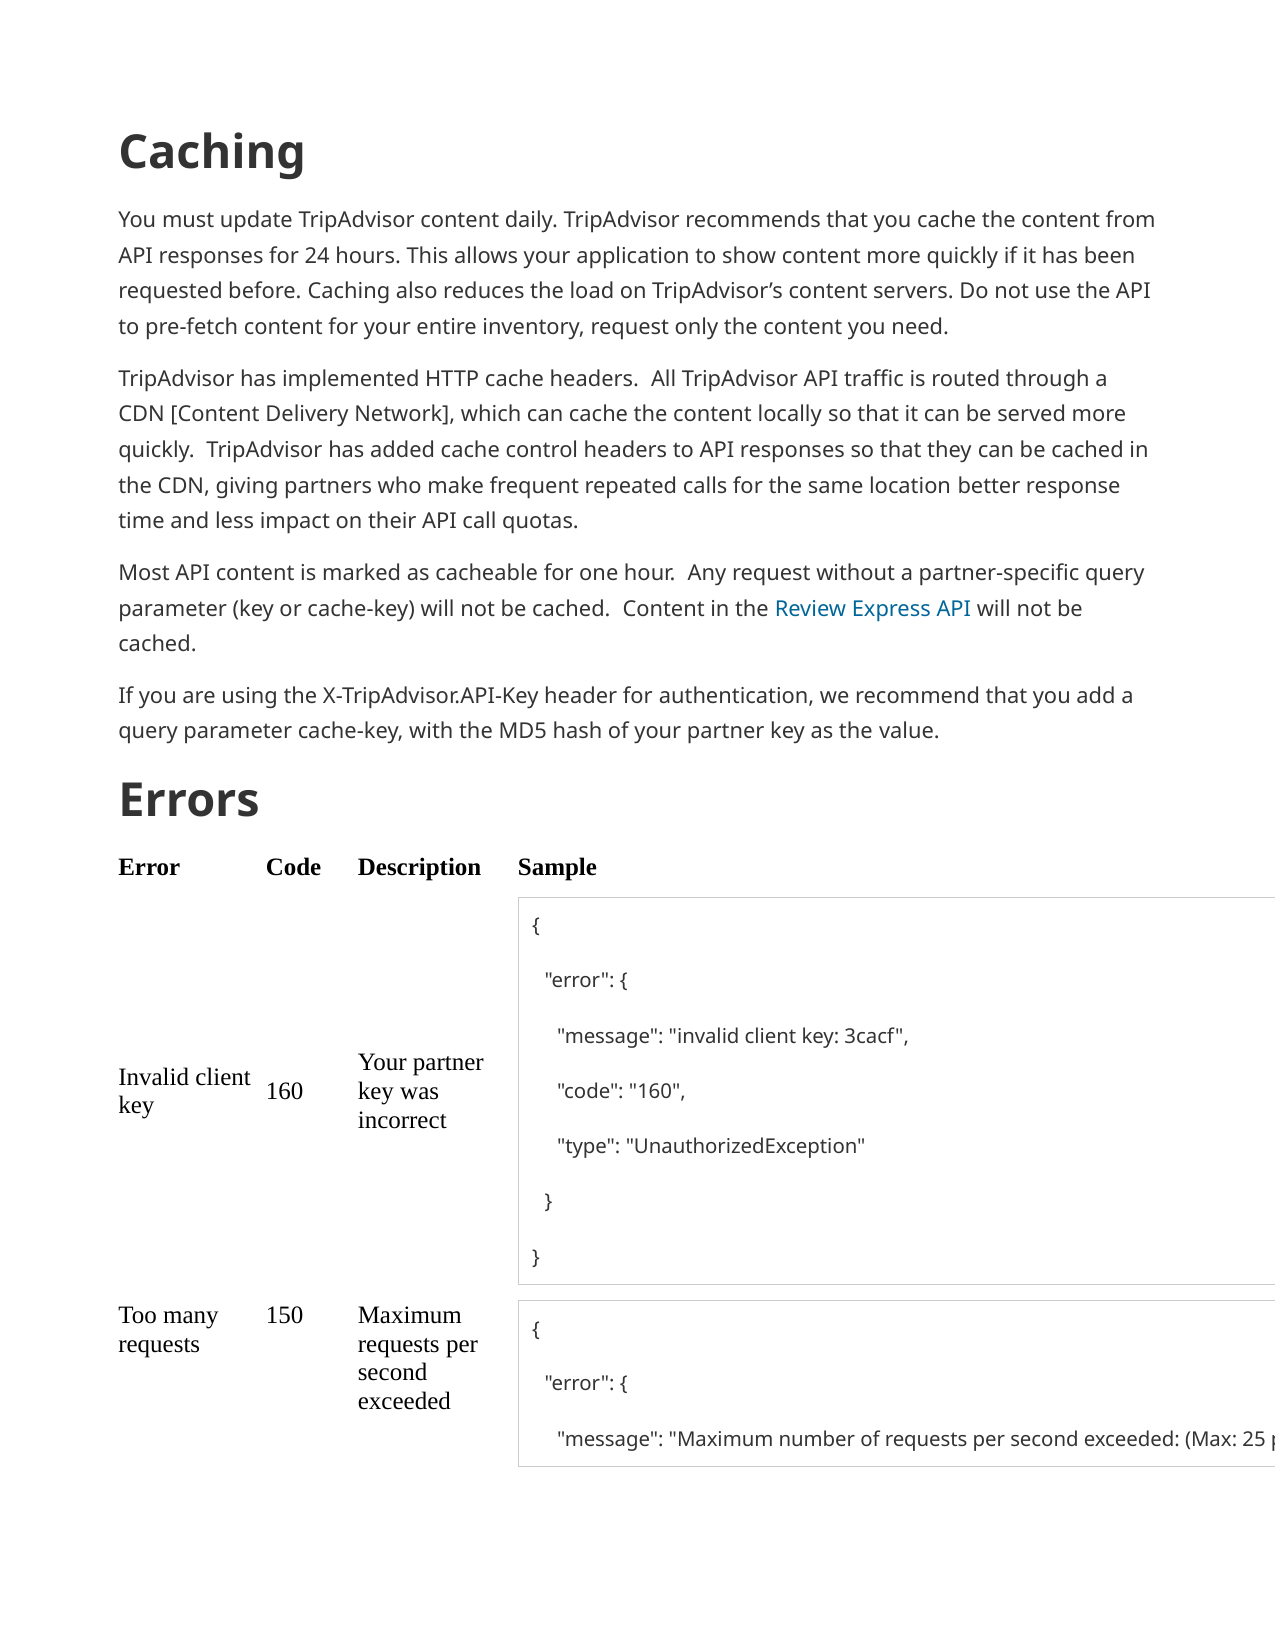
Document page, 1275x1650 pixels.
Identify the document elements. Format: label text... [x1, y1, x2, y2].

table_header Error [118, 853, 266, 897]
table_cell { "error": { "message": "Maximum number of requests per second exceeded: (Max: 25 per sec)", "code": "150", "type": "TooManyRequestsException" } } [518, 1467, 1275, 1482]
table_cell { "error": { "message": "invalid client key: 3cacf", "code": "160", "type": "UnauthorizedException" } } [519, 898, 1275, 1284]
table_header Description [358, 853, 518, 897]
table_cell Invalid client key [118, 897, 266, 1300]
text TripAdvisor has implemented HTTP cache headers. All TripAdvisor API traffic is routed through a CDN [Content Delivery Network], which can cache the content locally so that it can be served more quickly. TripAdvisor has added cache control headers to API responses so that they can be cached in the CDN, giving partners who make frequent repeated calls for the same location better response time and less impact on their API call quotas. [118, 362, 1157, 535]
table_cell 150 [266, 1300, 358, 1482]
table_header Sample [518, 853, 1275, 897]
subtitle Errors [118, 767, 1157, 831]
table_cell [518, 1285, 1275, 1300]
table_cell { "error": { "message": "Maximum number of requests per second exceeded: (Max: 25 per sec)", "code": "150", "type": "TooManyRequestsException" } } [519, 1301, 1275, 1466]
text If you are using the X-TripAdvisor.API-Key header for authentication, we recommend that you add a query parameter cache-key, with the MD5 hash of your partner key as the value. [118, 679, 1157, 745]
table_cell Maximum requests per second exceeded [358, 1300, 518, 1482]
subtitle Caching [118, 118, 1157, 182]
table_cell 160 [266, 897, 358, 1300]
table_header Code [266, 853, 358, 897]
text Most API content is marked as cacheable for one hour. Any request without a partner-specific query parameter (key or cache-key) will not be cached. Content in the Review Express API will not be cached. [118, 557, 1157, 658]
text You must update TripAdvisor content daily. TripAdvisor recommends that you cache the content from API responses for 24 hours. This allows your application to show content more quickly if it has been requested before. Caching also reduces the load on TripAdvisor’s content servers. Do not use the API to pre-fetch content for your entire inventory, request only the content you need. [118, 204, 1157, 341]
table_cell Your partner key was incorrect [358, 897, 518, 1300]
table_cell Too many requests [118, 1300, 266, 1482]
